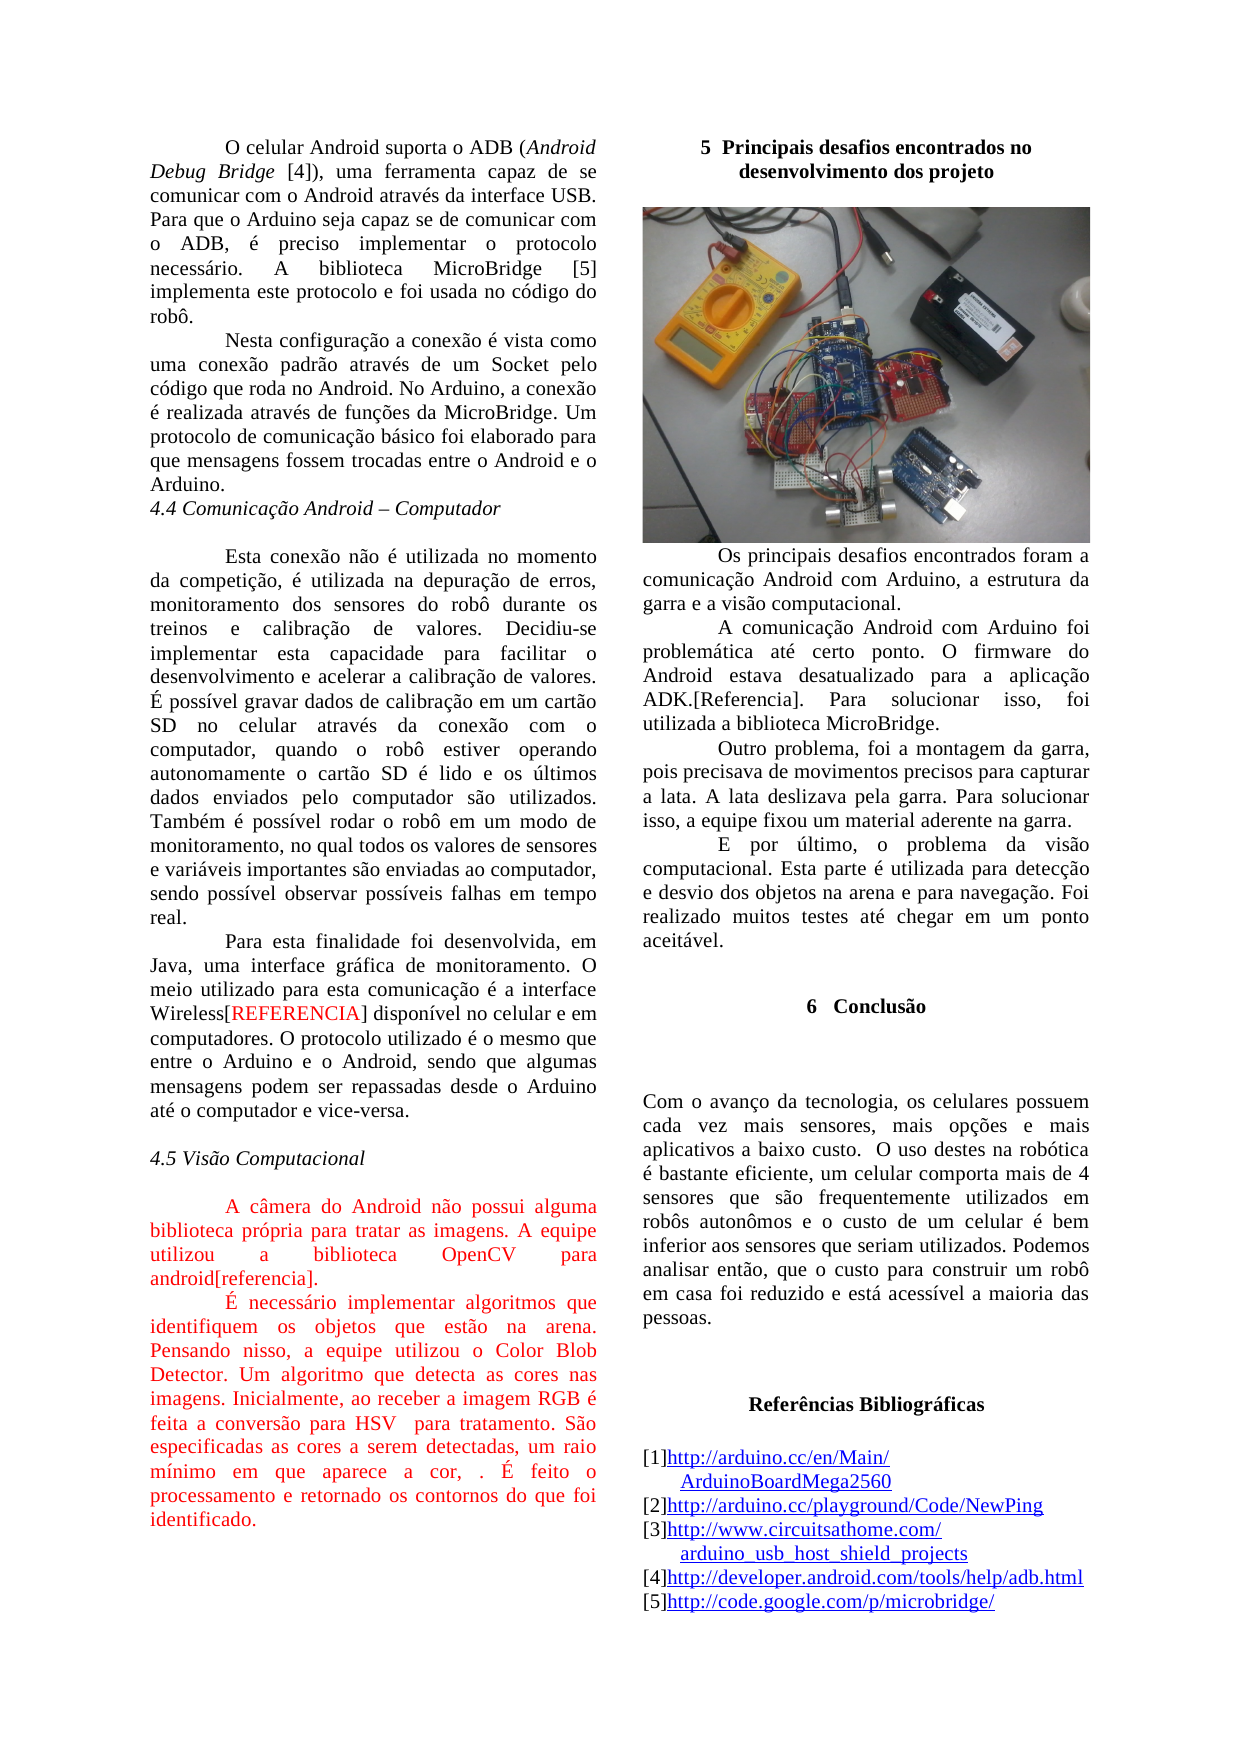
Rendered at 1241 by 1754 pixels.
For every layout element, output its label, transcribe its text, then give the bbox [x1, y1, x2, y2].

text 6 Conclusão [643, 993, 1090, 1018]
text Com o avanço da tecnologia, os celulares possuem cada vez mais sensores, mais opções e mais aplicativos a baixo custo. O uso destes na robótica é bastante eficiente, um celular comporta mais de 4 sensores que são frequentemente utilizados em robôs autonômos e o custo de um celular é bem inferior aos sensores que seriam utilizados. Podemos analisar então, que o custo para construir um robô em casa foi reduzido e está acessível a maioria das pessoas. [643, 1088, 1090, 1329]
text [2]http://arduino.cc/playground/Code/NewPing [643, 1493, 1090, 1517]
text Para esta finalidade foi desenvolvida, em Java, uma interface gráfica de monitoramento. O meio utilizado para esta comunicação é a interface Wireless[REFERENCIA] disponível no celular e em computadores. O protocolo utilizado é o mesmo que entre o Arduino e o Android, sendo que algumas mensagens podem ser repassadas desde o Arduino até o computador e vice-versa. [150, 929, 598, 1122]
text [1]http://arduino.cc/en/Main/ArduinoBoardMega2560 [643, 1445, 1090, 1493]
text Esta conexão não é utilizada no momento da competição, é utilizada na depuração de erros, monitoramento dos sensores do robô durante os treinos e calibração de valores. Decidiu-se implementar esta capacidade para facilitar o desenvolvimento e acelerar a calibração de valores. É possível gravar dados de calibração em um cartão SD no celular através da conexão com o computador, quando o robô estiver operando autonomamente o cartão SD é lido e os últimos dados enviados pelo computador são utilizados. Também é possível rodar o robô em um modo de monitoramento, no qual todos os valores de sensores e variáveis importantes são enviadas ao computador, sendo possível observar possíveis falhas em tempo real. [150, 544, 598, 929]
text A câmera do Android não possui alguma biblioteca própria para tratar as imagens. A equipe utilizou a biblioteca OpenCV para android[referencia]. [150, 1194, 598, 1290]
text [5]http://code.google.com/p/microbridge/ [643, 1589, 1090, 1613]
text Nesta configuração a conexão é vista como uma conexão padrão através de um Socket pelo código que roda no Android. No Arduino, a conexão é realizada através de funções da MicroBridge. Um protocolo de comunicação básico foi elaborado para que mensagens fossem trocadas entre o Android e o Arduino. [150, 327, 598, 496]
text Referências Bibliográficas [643, 1392, 1090, 1416]
text [3]http://www.circuitsathome.com/arduino_usb_host_shield_projects [643, 1517, 1090, 1565]
text Os principais desafios encontrados foram a comunicação Android com Arduino, a estrutura da garra e a visão computacional. [643, 543, 1090, 615]
text É necessário implementar algoritmos que identifiquem os objetos que estão na arena. Pensando nisso, a equipe utilizou o Color Blob Detector. Um algoritmo que detecta as cores nas imagens. Inicialmente, ao receber a imagem RGB é feita a conversão para HSV para tratamento. São especificadas as cores a serem detectadas, um raio mínimo em que aparece a cor, . É feito o processamento e retornado os contornos do que foi identificado. [150, 1290, 598, 1531]
text 4.5 Visão Computacional [150, 1146, 598, 1170]
text A comunicação Android com Arduino foi problemática até certo ponto. O firmware do Android estava desatualizado para a aplicação ADK.[Referencia]. Para solucionar isso, foi utilizada a biblioteca MicroBridge. [643, 615, 1090, 735]
text 4.4 Comunicação Android – Computador [150, 496, 598, 520]
text E por último, o problema da visão computacional. Esta parte é utilizada para detecção e desvio dos objetos na arena e para navegação. Foi realizado muitos testes até chegar em um ponto aceitável. [643, 832, 1090, 952]
picture [642, 207, 1091, 543]
text Outro problema, foi a montagem da garra, pois precisava de movimentos precisos para capturar a lata. A lata deslizava pela garra. Para solucionar isso, a equipe fixou um material aderente na garra. [643, 735, 1090, 832]
text [4]http://developer.android.com/tools/help/adb.html [643, 1565, 1090, 1589]
text O celular Android suporta o ADB (Android Debug Bridge [4]), uma ferramenta capaz de se comunicar com o Android através da interface USB. Para que o Arduino seja capaz se de comunicar com o ADB, é preciso implementar o protocolo necessário. A biblioteca MicroBridge [5] implementa este protocolo e foi usada no código do robô. [150, 135, 598, 327]
text 5 Principais desafios encontrados no desenvolvimento dos projeto [643, 135, 1090, 183]
